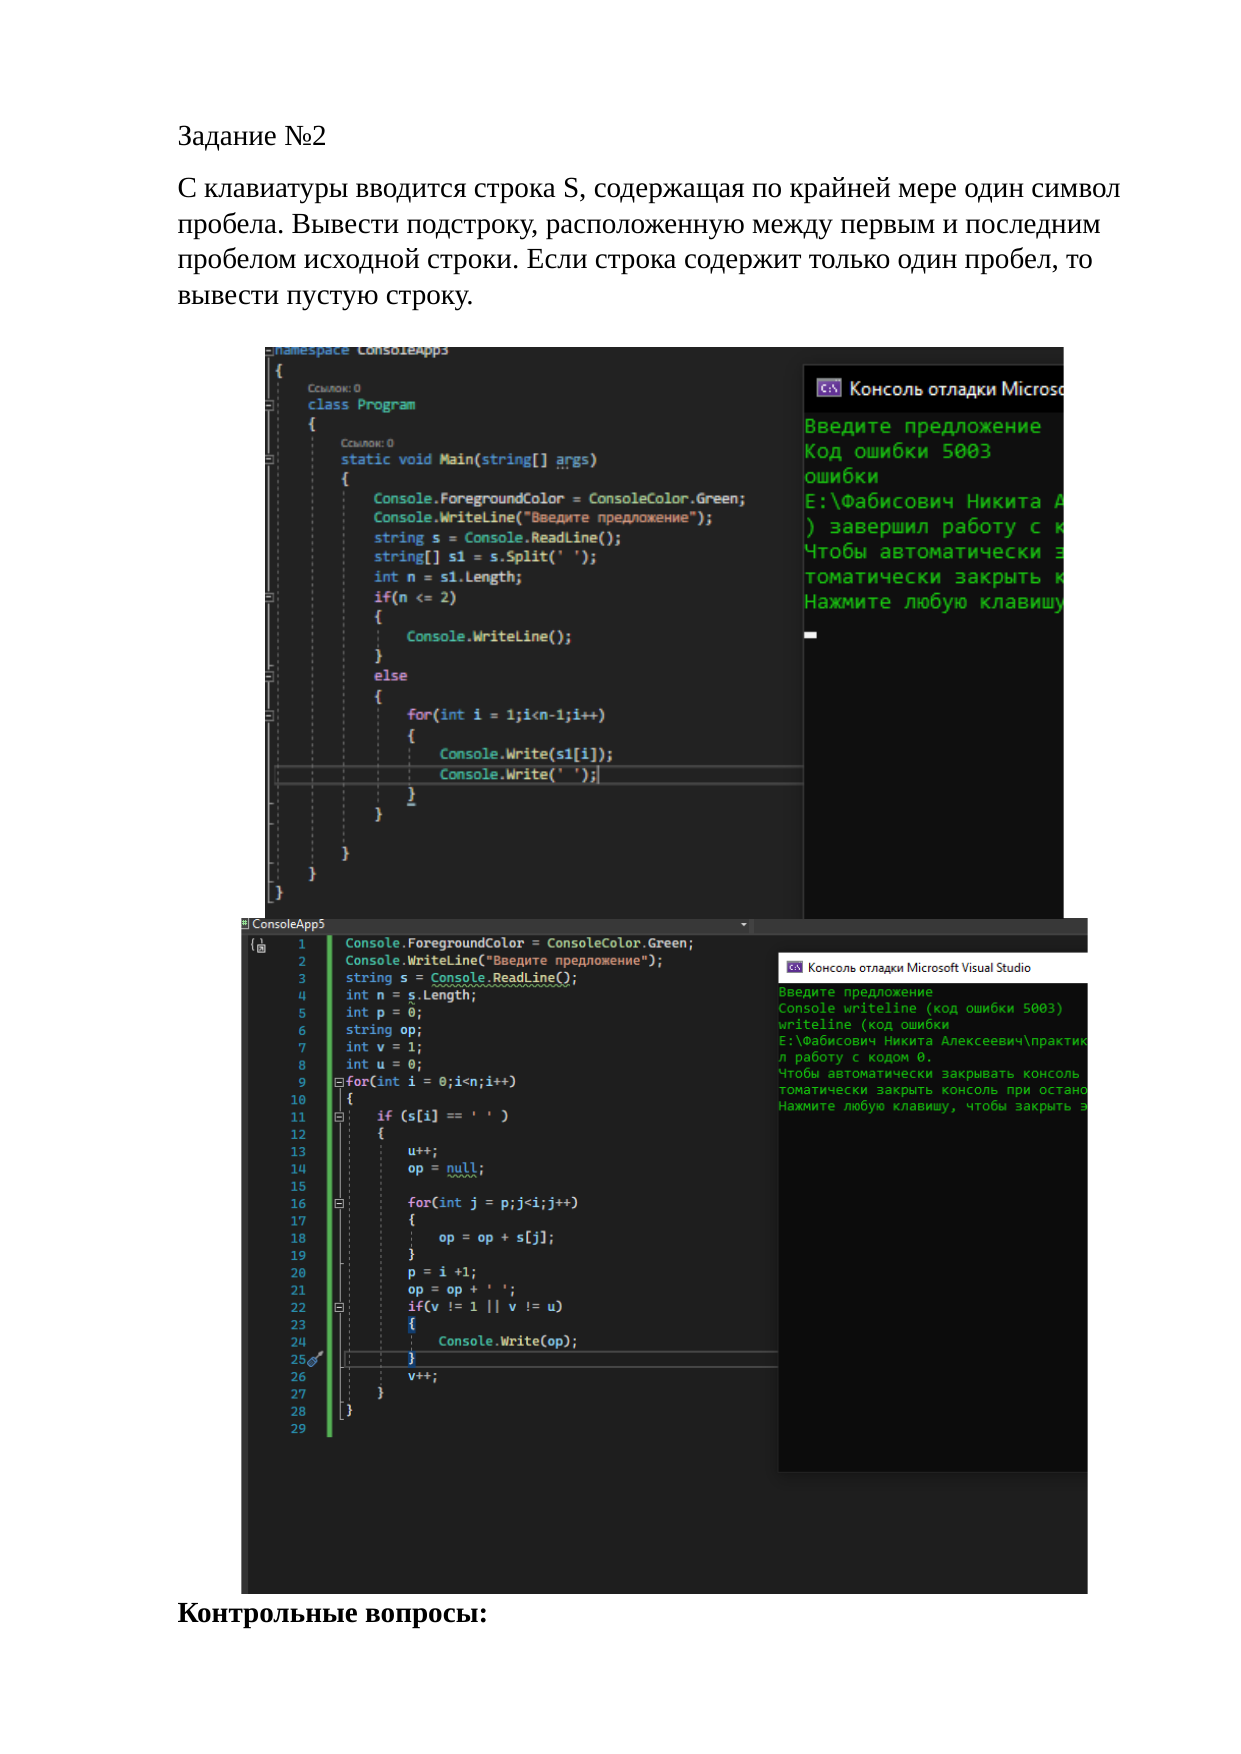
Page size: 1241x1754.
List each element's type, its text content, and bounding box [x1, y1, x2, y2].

text С клавиатуры вводится строка S, содержащая по крайней мере один символ пробела. Вывести подстроку, расположенную между первым и последним пробелом исходной строки. Если строка содержит только один пробел, то вывести пустую строку. [177, 170, 1152, 310]
text Контрольные вопросы: [177, 1595, 1152, 1629]
text Задание №2 [177, 118, 1152, 152]
picture [241, 347, 1088, 1594]
